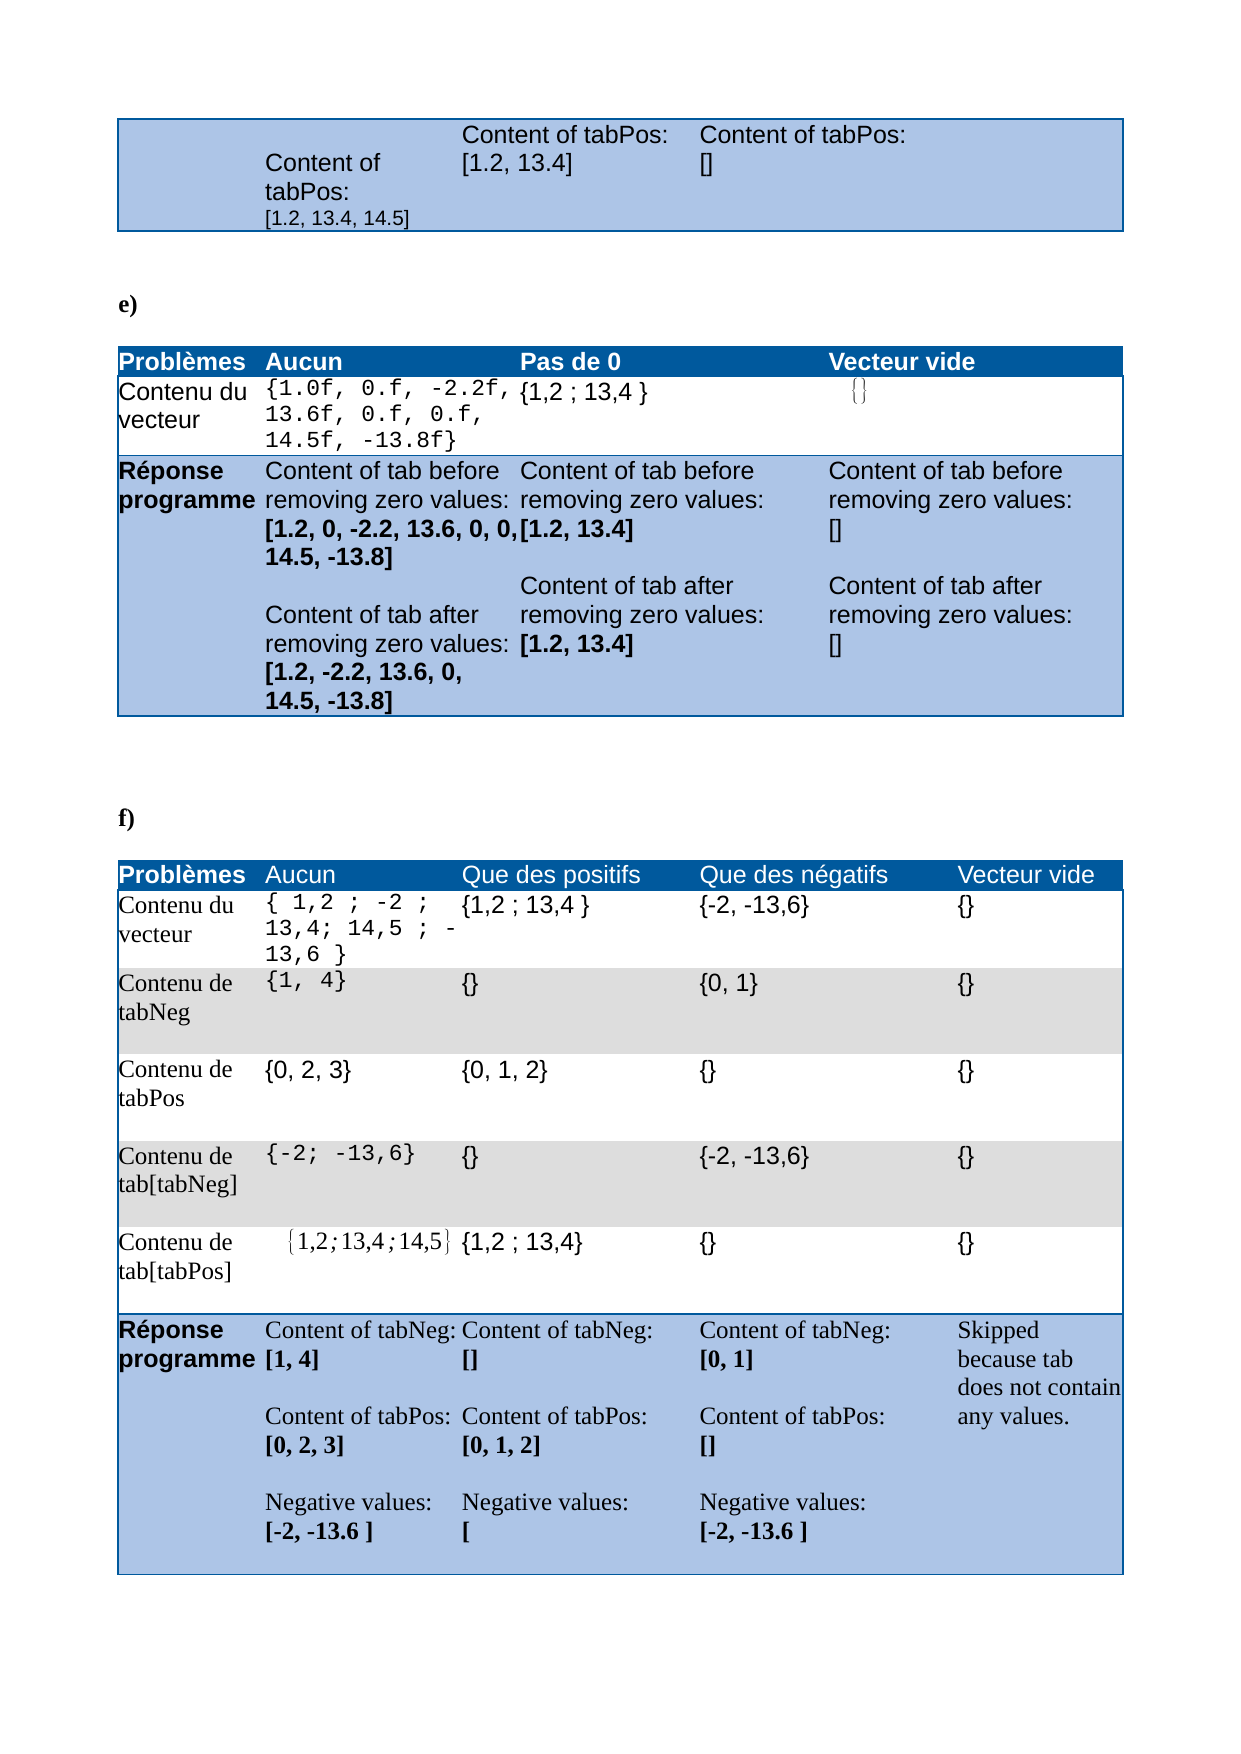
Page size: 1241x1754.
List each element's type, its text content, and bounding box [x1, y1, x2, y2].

table_cell Contenu de tabPos [119, 1055, 265, 1141]
table_cell {} [957, 1227, 1122, 1313]
table_header Que des négatifs [699, 860, 957, 889]
text f) [118, 803, 1122, 831]
table_cell {} [699, 1055, 957, 1141]
table_cell {} [462, 1141, 699, 1227]
table_header Aucun [265, 860, 462, 889]
table_cell {} [957, 968, 1122, 1054]
table_cell {} [957, 891, 1122, 968]
table_header Pas de 0 [520, 346, 828, 375]
table_cell [265, 1227, 462, 1313]
table_cell Contenu du vecteur [119, 377, 265, 454]
table_header Problèmes [118, 346, 265, 375]
table_cell { 1,2 ; -2 ; 13,4; 14,5 ; -13,6 } [265, 891, 462, 968]
table_cell Content of tab before removing zero values: [1.2, 0, -2.2, 13.6, 0, 0, 14.5, -13.8] Content of tab after removing zero values: [1.2, -2.2, 13.6, 0, 14.5, -13.8] [265, 456, 520, 715]
table_cell Contenu de tab[tabNeg] [119, 1141, 265, 1227]
table_cell {1, 4} [265, 968, 462, 1054]
table_cell {0, 1, 2} [462, 1055, 699, 1141]
table_cell {1,2 ; 13,4 } [462, 891, 699, 968]
table_cell {-2, -13,6} [699, 1141, 957, 1227]
table_cell Réponse programme [119, 456, 265, 715]
table_cell {-2, -13,6} [699, 891, 957, 968]
table_cell Réponse programme [119, 1315, 265, 1574]
table_cell Skipped because tab does not contain any values. [957, 1315, 1122, 1574]
table_cell Contenu de tabNeg [119, 968, 265, 1054]
table_cell Content of tabPos: [1.2, 13.4, 14.5] [265, 120, 462, 230]
table_cell {} [699, 1227, 957, 1313]
table_header Vecteur vide [828, 346, 1123, 375]
table_cell Content of tabNeg: [1, 4] Content of tabPos: [0, 2, 3] Negative values: [-2, -13.6 ] [265, 1315, 462, 1574]
table_cell {1.0f, 0.f, -2.2f, 13.6f, 0.f, 0.f, 14.5f, -13.8f} [265, 377, 520, 454]
table_cell [828, 377, 1122, 454]
table_cell Content of tabNeg: [] Content of tabPos: [0, 1, 2] Negative values: [ [462, 1315, 699, 1574]
table_cell {1,2 ; 13,4} [462, 1227, 699, 1313]
table_header Que des positifs [462, 860, 699, 889]
table_cell {} [957, 1141, 1122, 1227]
table_cell Contenu de tab[tabPos] [119, 1227, 265, 1313]
table_cell [119, 120, 265, 230]
table_header Vecteur vide [957, 860, 1123, 889]
table_cell Content of tab before removing zero values: [1.2, 13.4] Content of tab after removing zero values: [1.2, 13.4] [520, 456, 828, 715]
table_cell {} [957, 1055, 1122, 1141]
table_cell {1,2 ; 13,4 } [520, 377, 828, 454]
table_header Problèmes [118, 860, 265, 889]
table_cell [957, 120, 1122, 230]
table_cell Content of tab before removing zero values: [] Content of tab after removing zero values: [] [828, 456, 1122, 715]
table_cell {-2; -13,6} [265, 1141, 462, 1227]
table_cell Contenu du vecteur [119, 891, 265, 968]
table_header Aucun [265, 346, 520, 375]
table_cell Content of tabNeg: [0, 1] Content of tabPos: [] Negative values: [-2, -13.6 ] [699, 1315, 957, 1574]
table_cell {} [462, 968, 699, 1054]
table_cell {0, 1} [699, 968, 957, 1054]
table_cell Content of tabPos: [] [699, 120, 957, 230]
table_cell Content of tabPos: [1.2, 13.4] [462, 120, 699, 230]
table_cell {0, 2, 3} [265, 1055, 462, 1141]
text e) [118, 289, 1122, 318]
